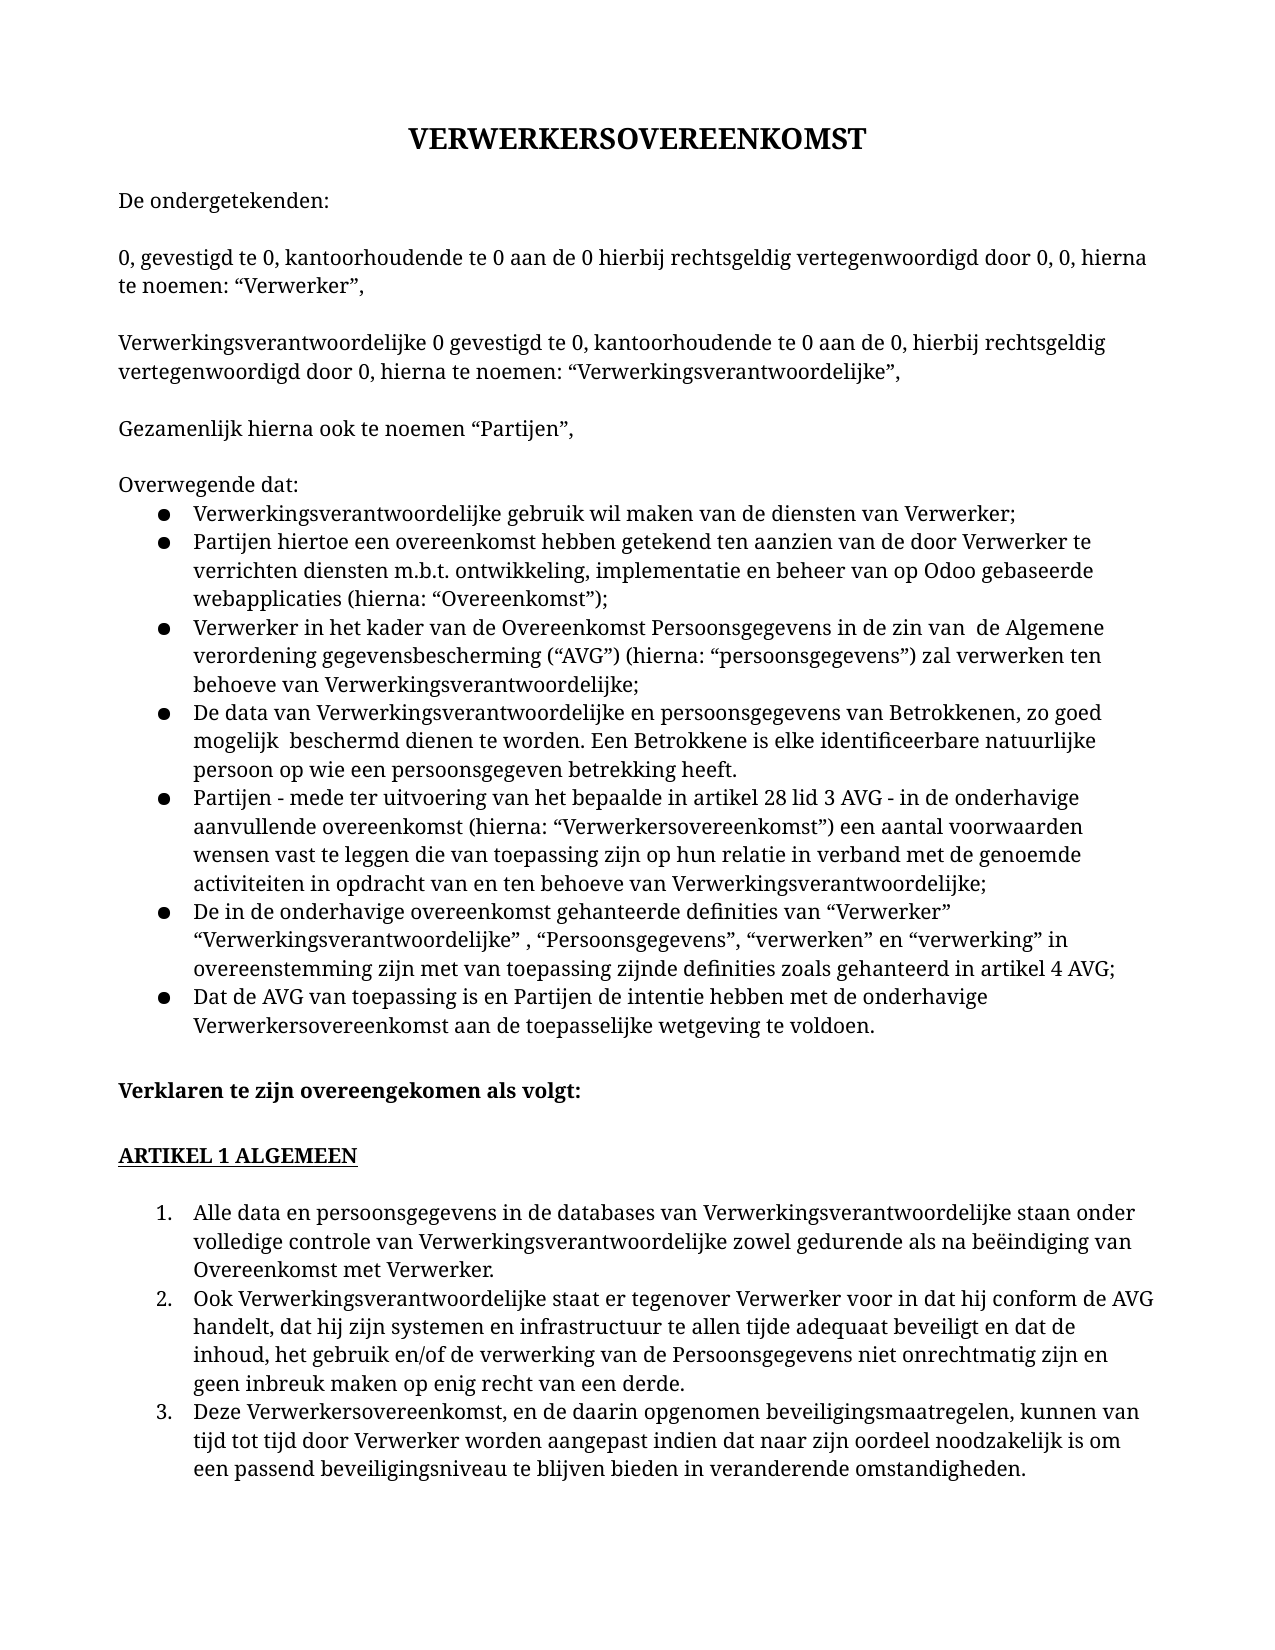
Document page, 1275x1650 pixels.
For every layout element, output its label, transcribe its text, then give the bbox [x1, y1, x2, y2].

text Verwerkingsverantwoordelijke 0 gevestigd te 0, kantoorhoudende te 0 aan de 0, hierbij rechtsgeldig vertegenwoordigd door 0, hierna te noemen: “Verwerkingsverantwoordelijke”, [118, 328, 1157, 385]
text Overwegende dat: [118, 471, 1157, 499]
list Deze Verwerkersovereenkomst, en de daarin opgenomen beveiligingsmaatregelen, kunnen van tijd tot tijd door Verwerker worden aangepast indien dat naar zijn oordeel noodzakelijk is om een passend beveiligingsniveau te blijven bieden in veranderende omstandigheden. [156, 1397, 1157, 1483]
list Alle data en persoonsgegevens in de databases van Verwerkingsverantwoordelijke staan onder volledige controle van Verwerkingsverantwoordelijke zowel gedurende als na beëindiging van Overeenkomst met Verwerker. [156, 1198, 1157, 1284]
list Partijen - mede ter uitvoering van het bepaalde in artikel 28 lid 3 AVG - in de onderhavige aanvullende overeenkomst (hierna: “Verwerkersovereenkomst”) een aantal voorwaarden wensen vast te leggen die van toepassing zijn op hun relatie in verband met de genoemde activiteiten in opdracht van en ten behoeve van Verwerkingsverantwoordelijke; [156, 783, 1157, 897]
text Verklaren te zijn overeengekomen als volgt: [118, 1076, 1157, 1105]
text Gezamenlijk hierna ook te noemen “Partijen”, [118, 414, 1157, 442]
text De ondergetekenden: [118, 186, 1157, 215]
text ARTIKEL 1 ALGEMEEN [118, 1142, 1157, 1170]
list Verwerker in het kader van de Overeenkomst Persoonsgegevens in de zin van de Algemene verordening gegevensbescherming (“AVG”) (hierna: “persoonsgegevens”) zal verwerken ten behoeve van Verwerkingsverantwoordelijke; [156, 613, 1157, 698]
text 0, gevestigd te 0, kantoorhoudende te 0 aan de 0 hierbij rechtsgeldig vertegenwoordigd door 0, 0, hierna te noemen: “Verwerker”, [118, 243, 1157, 300]
list Dat de AVG van toepassing is en Partijen de intentie hebben met de onderhavige Verwerkersovereenkomst aan de toepasselijke wetgeving te voldoen. [156, 982, 1157, 1039]
text VERWERKERSOVEREENKOMST [118, 118, 1157, 158]
list De in de onderhavige overeenkomst gehanteerde definities van “Verwerker” “Verwerkingsverantwoordelijke” , “Persoonsgegevens”, “verwerken” en “verwerking” in overeenstemming zijn met van toepassing zijnde definities zoals gehanteerd in artikel 4 AVG; [156, 897, 1157, 982]
list Ook Verwerkingsverantwoordelijke staat er tegenover Verwerker voor in dat hij conform de AVG handelt, dat hij zijn systemen en infrastructuur te allen tijde adequaat beveiligt en dat de inhoud, het gebruik en/of de verwerking van de Persoonsgegevens niet onrechtmatig zijn en geen inbreuk maken op enig recht van een derde. [156, 1284, 1157, 1397]
list De data van Verwerkingsverantwoordelijke en persoonsgegevens van Betrokkenen, zo goed mogelijk beschermd dienen te worden. Een Betrokkene is elke identificeerbare natuurlijke persoon op wie een persoonsgegeven betrekking heeft. [156, 698, 1157, 783]
list Partijen hiertoe een overeenkomst hebben getekend ten aanzien van de door Verwerker te verrichten diensten m.b.t. ontwikkeling, implementatie en beheer van op Odoo gebaseerde webapplicaties (hierna: “Overeenkomst”); [156, 527, 1157, 613]
list Verwerkingsverantwoordelijke gebruik wil maken van de diensten van Verwerker; [156, 499, 1157, 527]
